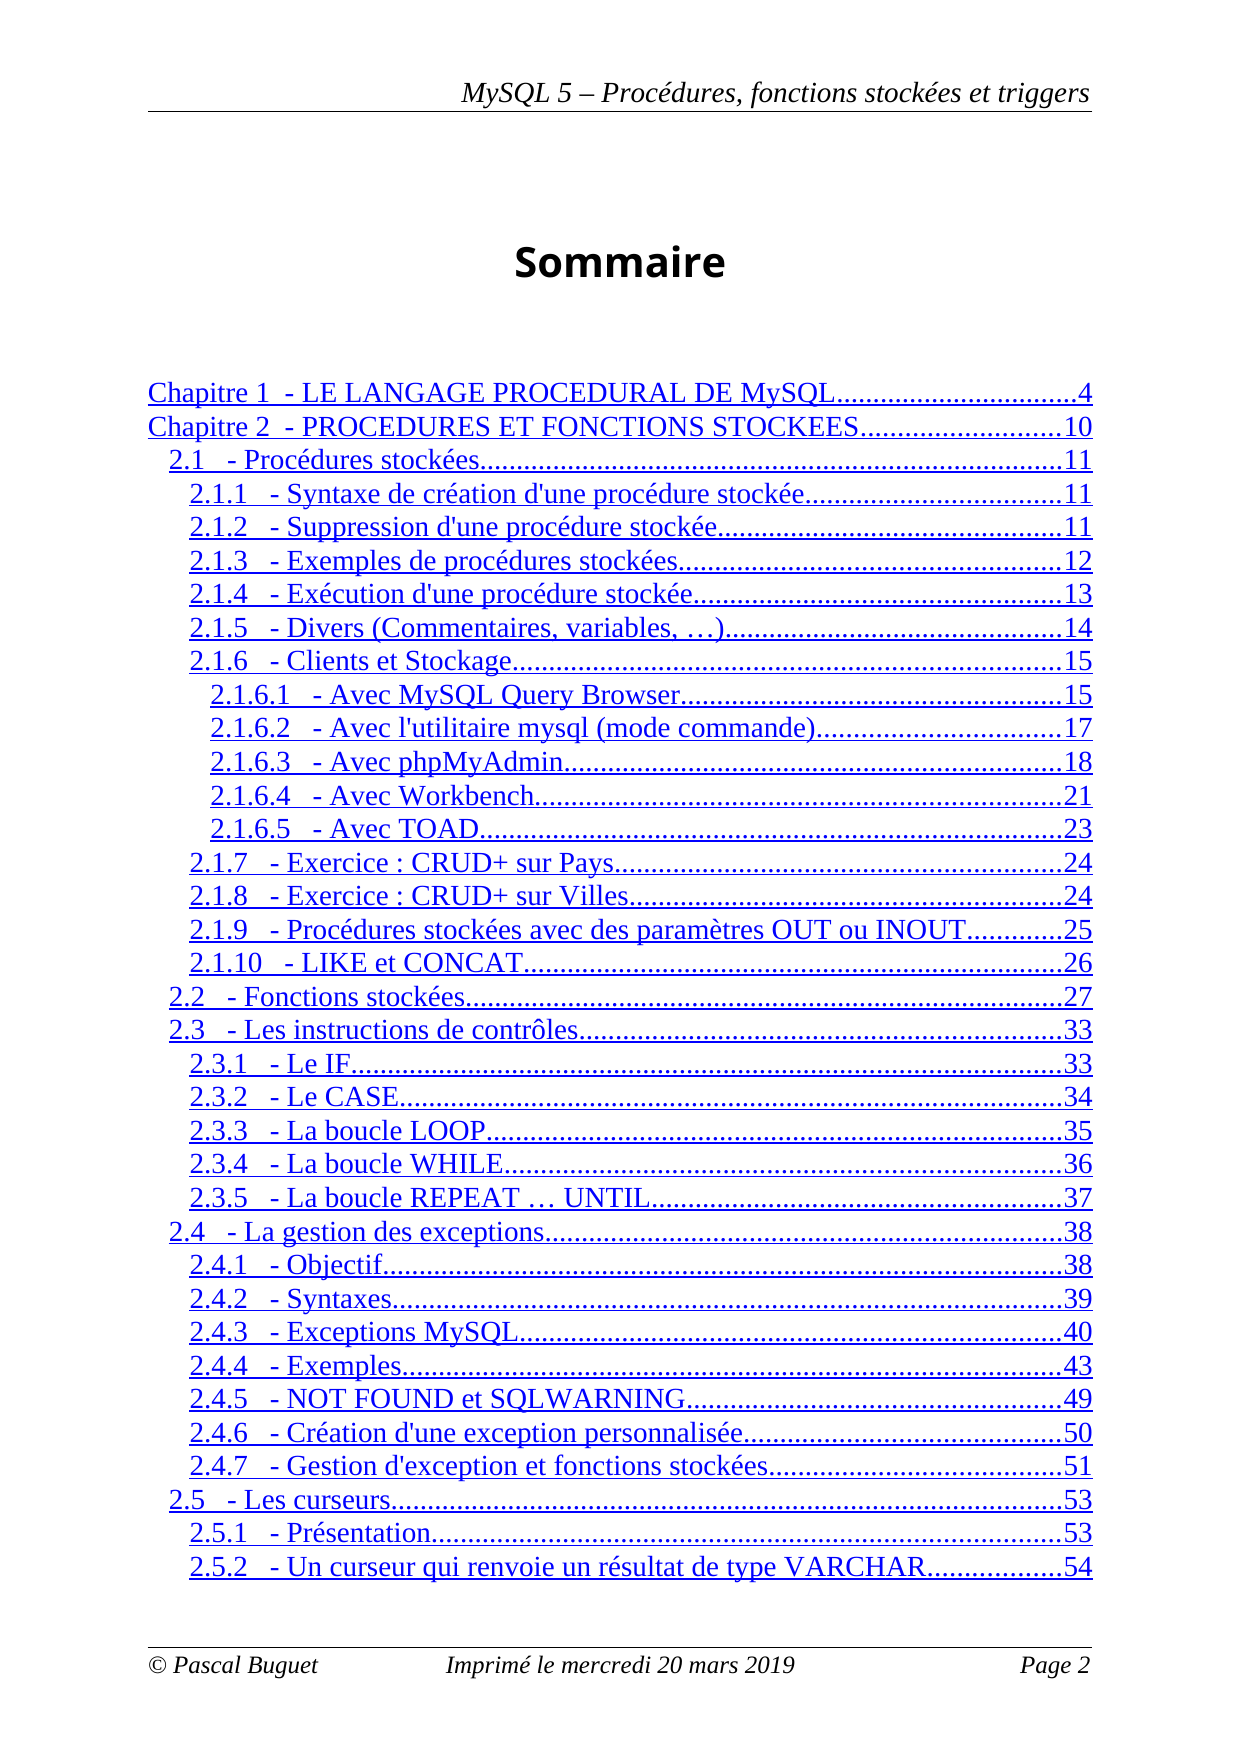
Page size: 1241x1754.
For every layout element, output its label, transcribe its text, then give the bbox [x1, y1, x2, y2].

text 2.4 - La gestion des exceptions 38 [168, 1214, 1092, 1243]
text 2.1.5 - Divers (Commentaires, variables, …) 14 [189, 610, 1092, 639]
text 2.4.3 - Exceptions MySQL 40 [189, 1314, 1092, 1343]
text Chapitre 1 - LE LANGAGE PROCEDURAL DE MySQL 4 [148, 375, 1092, 404]
text 2.1.6.4 - Avec Workbench 21 [210, 778, 1092, 807]
text [168, 472, 1092, 476]
text 2.5 - Les curseurs 53 [168, 1482, 1092, 1511]
text 2.3.3 - La boucle LOOP 35 [189, 1113, 1092, 1142]
text 2.3.5 - La boucle REPEAT … UNTIL 37 [189, 1180, 1092, 1209]
text 2.4.6 - Création d'une exception personnalisée 50 [189, 1415, 1092, 1444]
text 2.1.2 - Suppression d'une procédure stockée 11 [189, 509, 1092, 538]
text 2.3 - Les instructions de contrôles 33 [168, 1012, 1092, 1041]
text 2.5.2 - Un curseur qui renvoie un résultat de type VARCHAR 54 [189, 1549, 1092, 1578]
text 2.1.1 - Syntaxe de création d'une procédure stockée 11 [189, 476, 1092, 505]
text 2.1.6.2 - Avec l'utilitaire mysql (mode commande) 17 [210, 711, 1092, 740]
text 2.4.1 - Objectif 38 [189, 1247, 1092, 1276]
text 2.1.6 - Clients et Stockage 15 [189, 643, 1092, 673]
text Sommaire [148, 233, 1092, 290]
text 2.1.10 - LIKE et CONCAT 26 [189, 945, 1092, 974]
text 2.1.6.3 - Avec phpMyAdmin 18 [210, 744, 1092, 773]
text 2.1.6.1 - Avec MySQL Query Browser 15 [210, 677, 1092, 706]
text 2.4.7 - Gestion d'exception et fonctions stockées 51 [189, 1448, 1092, 1478]
text [168, 1042, 1092, 1046]
text 2.5.1 - Présentation 53 [189, 1516, 1092, 1545]
text 2.3.1 - Le IF 33 [189, 1046, 1092, 1075]
text 2.1 - Procédures stockées 11 [168, 442, 1092, 471]
text 2.1.8 - Exercice : CRUD+ sur Villes 24 [189, 878, 1092, 907]
text 2.3.2 - Le CASE 34 [189, 1079, 1092, 1109]
text 2.4.2 - Syntaxes 39 [189, 1281, 1092, 1310]
text 2.3.4 - La boucle WHILE 36 [189, 1147, 1092, 1176]
text Chapitre 2 - PROCEDURES ET FONCTIONS STOCKEES 10 [148, 409, 1092, 438]
text 2.2 - Fonctions stockées 27 [168, 979, 1092, 1008]
text 2.1.9 - Procédures stockées avec des paramètres OUT ou INOUT 25 [189, 912, 1092, 941]
text [168, 1512, 1092, 1516]
text 2.4.5 - NOT FOUND et SQLWARNING 49 [189, 1381, 1092, 1410]
text 2.1.6.5 - Avec TOAD 23 [210, 811, 1092, 840]
text 2.1.3 - Exemples de procédures stockées 12 [189, 543, 1092, 572]
text 2.1.7 - Exercice : CRUD+ sur Pays 24 [189, 845, 1092, 874]
text 2.1.4 - Exécution d'une procédure stockée 13 [189, 576, 1092, 605]
text 2.4.4 - Exemples 43 [189, 1348, 1092, 1377]
